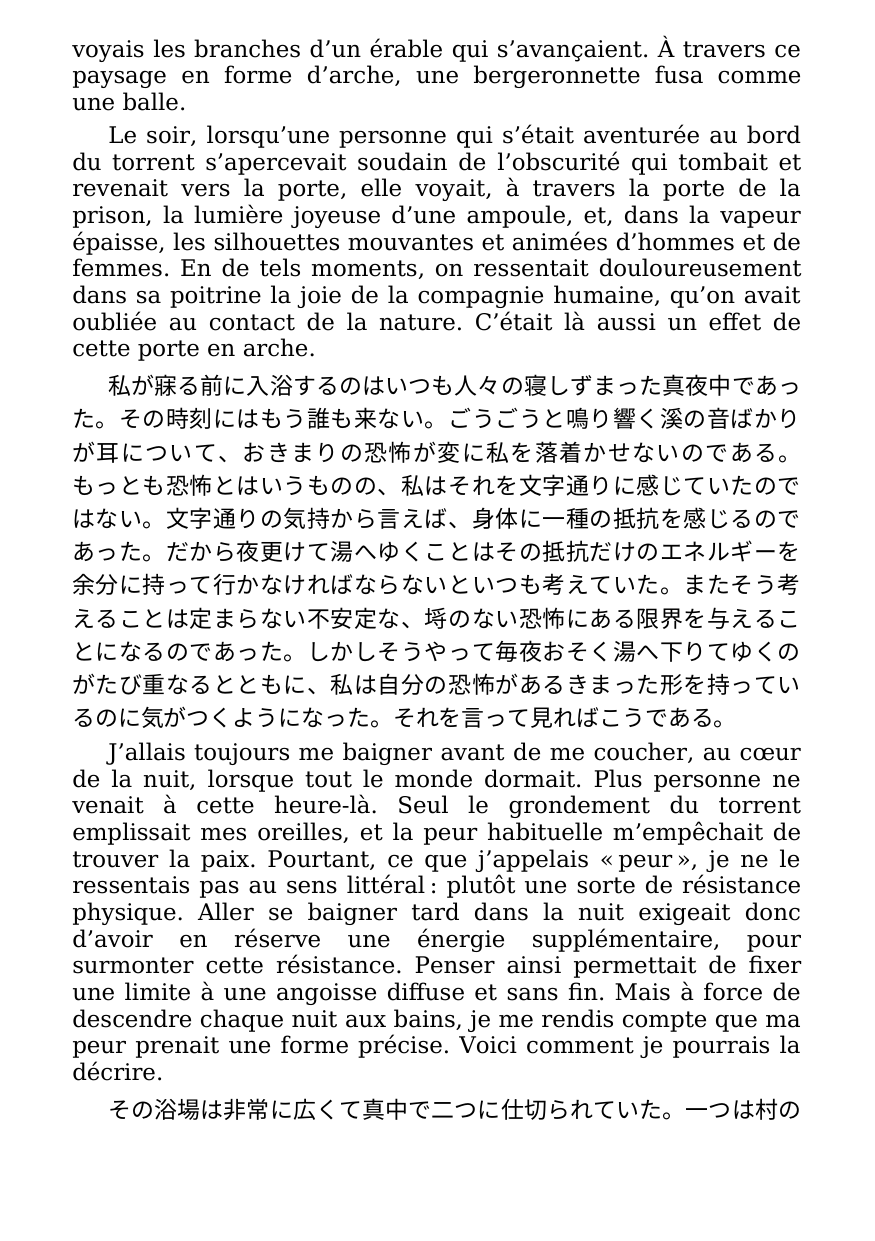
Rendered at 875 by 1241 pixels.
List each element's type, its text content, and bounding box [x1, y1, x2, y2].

text 私が寐る前に入浴するのはいつも人々の寝しずまった真夜中であった。その時刻にはもう誰も来ない。ごうごうと鳴り響く溪の音ばかりが耳について、おきまりの恐怖が変に私を落着かせないのである。もっとも恐怖とはいうものの、私はそれを文字通りに感じていたのではない。文字通りの気持から言えば、身体に一種の抵抗を感じるのであった。だから夜更けて湯へゆくことはその抵抗だけのエネルギーを余分に持って行かなければならないといつも考えていた。またそう考えることは定まらない不安定な、埓のない恐怖にある限界を与えることになるのであった。しかしそうやって毎夜おそく湯へ下りてゆくのがたび重なるとともに、私は自分の恐怖があるきまった形を持っているのに気がつくようになった。それを言って見ればこうである。 [72, 368, 802, 733]
text voyais les branches d’un érable qui s’avançaient. À travers ce paysage en forme d’arche, une bergeronnette fusa comme une balle. [72, 36, 802, 116]
text J’allais toujours me baigner avant de me coucher, au cœur de la nuit, lorsque tout le monde dormait. Plus personne ne venait à cette heure-là. Seul le grondement du torrent emplissait mes oreilles, et la peur habituelle m’empêchait de trouver la paix. Pourtant, ce que j’appelais « peur », je ne le ressentais pas au sens littéral : plutôt une sorte de résistance physique. Aller se baigner tard dans la nuit exigeait donc d’avoir en réserve une énergie supplémentaire, pour surmonter cette résistance. Penser ainsi permettait de fixer une limite à une angoisse diffuse et sans fin. Mais à force de descendre chaque nuit aux bains, je me rendis compte que ma peur prenait une forme précise. Voici comment je pourrais la décrire. [72, 739, 802, 1086]
text Le soir, lorsqu’une personne qui s’était aventurée au bord du torrent s’apercevait soudain de l’obscurité qui tombait et revenait vers la porte, elle voyait, à travers la porte de la prison, la lumière joyeuse d’une ampoule, et, dans la vapeur épaisse, les silhouettes mouvantes et animées d’hommes et de femmes. En de tels moments, on ressentait douloureusement dans sa poitrine la joie de la compagnie humaine, qu’on avait oubliée au contact de la nature. C’était là aussi un effet de cette porte en arche. [72, 122, 802, 362]
text その浴場は非常に広くて真中で二つに仕切られていた。一つは村の [72, 1092, 802, 1125]
